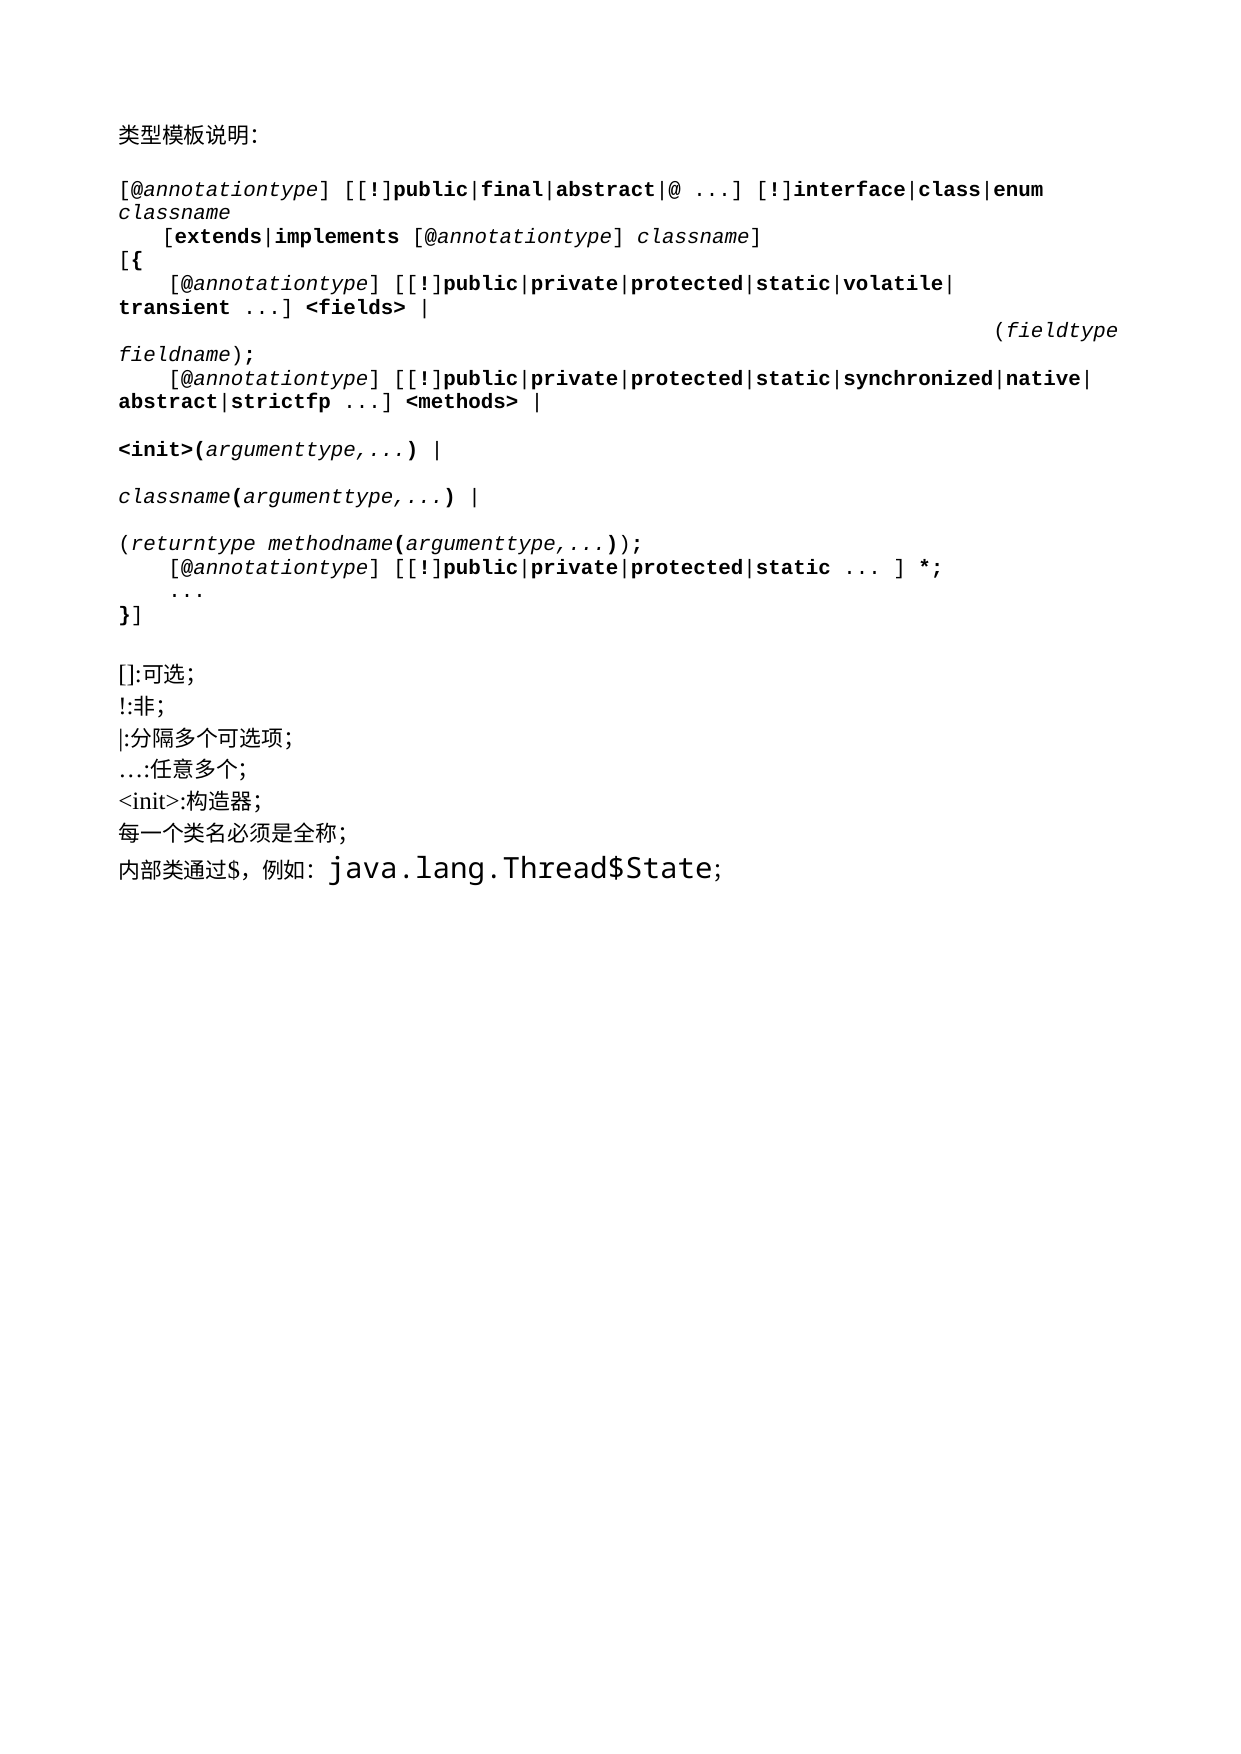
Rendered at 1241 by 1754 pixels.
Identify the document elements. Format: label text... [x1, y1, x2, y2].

text }] [118, 604, 1122, 628]
text …:任意多个； [118, 752, 1122, 784]
text <init>(argumenttype,...) | [118, 415, 1122, 462]
text 每一个类名必须是全称； [118, 816, 1122, 847]
text [@annotationtype] [[!]public|private|protected|static ... ] *; [118, 557, 1122, 581]
text |:分隔多个可选项； [118, 721, 1122, 752]
text !:非； [118, 689, 1122, 721]
text [@annotationtype] [[!]public|private|protected|static|synchronized|native|abstract|strictfp ...] <methods> | [118, 368, 1122, 415]
text <init>:构造器； [118, 784, 1122, 816]
text (fieldtype fieldname); [118, 320, 1122, 368]
text 类型模板说明： [118, 118, 1122, 150]
text ... [118, 581, 1122, 604]
text [extends|implements [@annotationtype] classname] [118, 226, 1122, 249]
text (returntype methodname(argumenttype,...)); [118, 509, 1122, 557]
text []:可选； [118, 657, 1122, 689]
text classname(argumenttype,...) | [118, 462, 1122, 509]
text [@annotationtype] [[!]public|final|abstract|@ ...] [!]interface|class|enum classname [118, 178, 1122, 226]
text [{ [118, 249, 1122, 273]
text [@annotationtype] [[!]public|private|protected|static|volatile|transient ...] <fields> | [118, 273, 1122, 320]
text 内部类通过$，例如：java.lang.Thread$State； [118, 847, 1122, 887]
